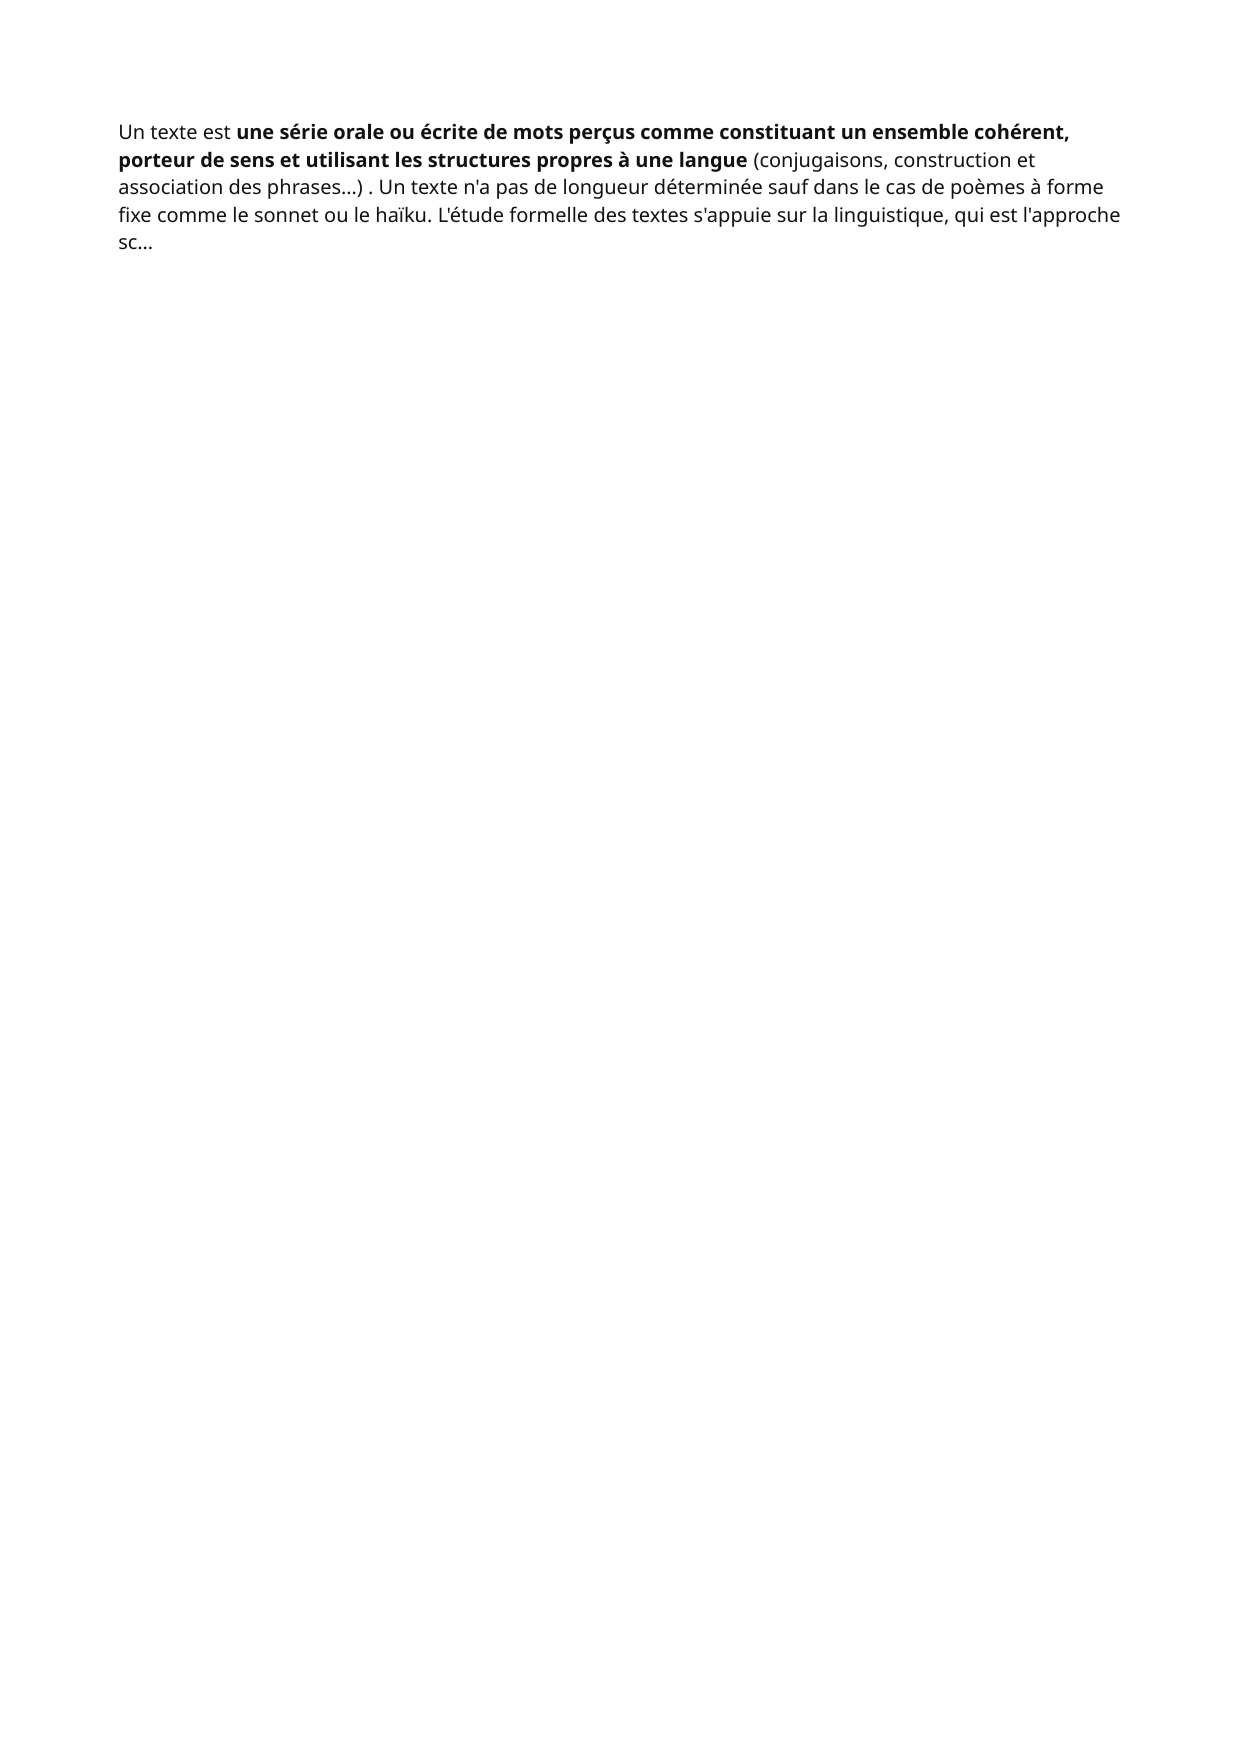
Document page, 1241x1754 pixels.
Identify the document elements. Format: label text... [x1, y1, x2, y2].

text Un texte est une série orale ou écrite de mots perçus comme constituant un ensemble cohérent, porteur de sens et utilisant les structures propres à une langue (conjugaisons, construction et association des phrases…) . Un texte n'a pas de longueur déterminée sauf dans le cas de poèmes à forme fixe comme le sonnet ou le haïku. L'étude formelle des textes s'appuie sur la linguistique, qui est l'approche sc… [118, 118, 1122, 256]
